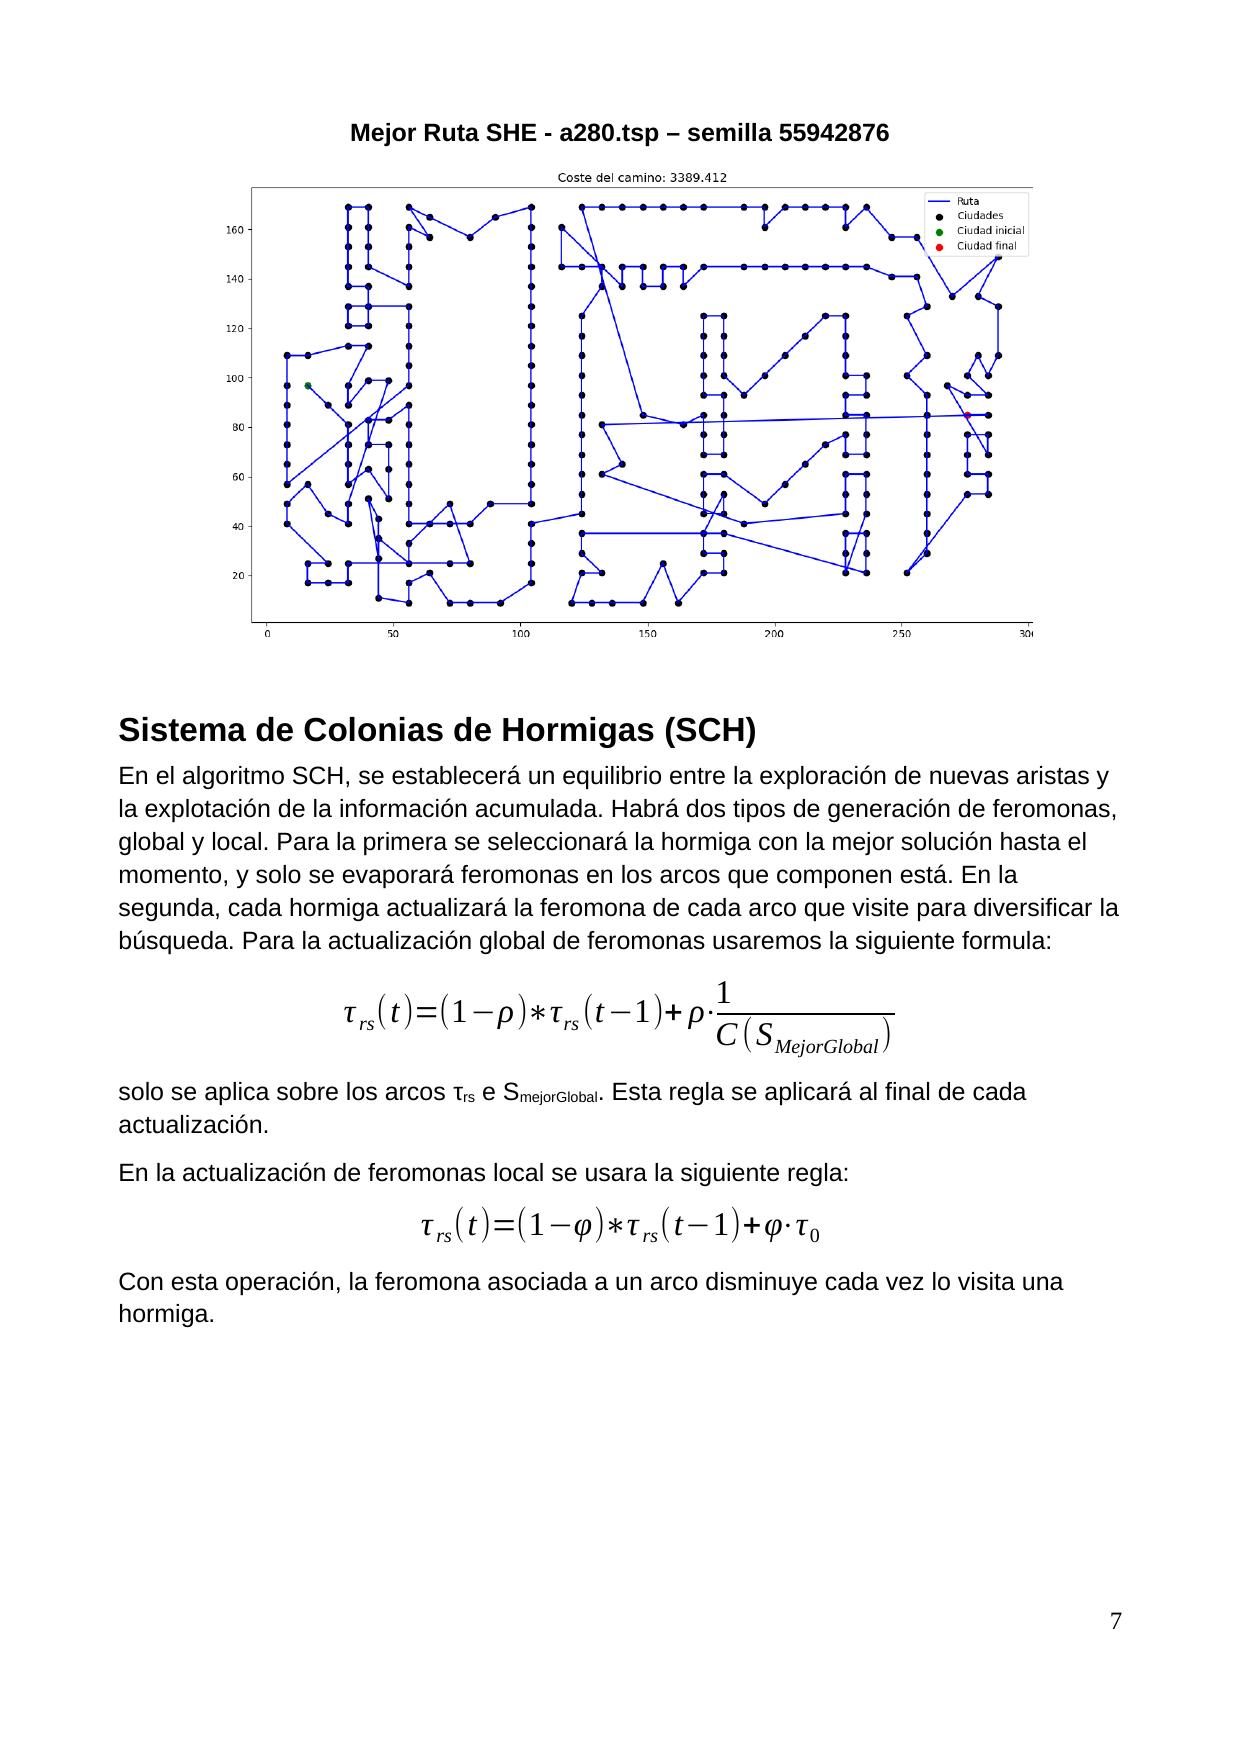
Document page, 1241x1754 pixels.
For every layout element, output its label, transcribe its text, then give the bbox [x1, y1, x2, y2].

picture [226, 161, 1033, 637]
subtitle Sistema de Colonias de Hormigas (SCH) [118, 710, 1122, 749]
text En el algoritmo SCH, se establecerá un equilibrio entre la exploración de nuevas aristas y la explotación de la información acumulada. Habrá dos tipos de generación de feromonas, global y local. Para la primera se seleccionará la hormiga con la mejor solución hasta el momento, y solo se evaporará feromonas en los arcos que componen está. En la segunda, cada hormiga actualizará la feromona de cada arco que visite para diversificar la búsqueda. Para la actualización global de feromonas usaremos la siguiente formula: [118, 761, 1122, 955]
text Con esta operación, la feromona asociada a un arco disminuye cada vez lo visita una hormiga. [118, 1266, 1122, 1328]
text solo se aplica sobre los arcos τrs e SmejorGlobal. Esta regla se aplicará al final de cada actualización. [118, 1077, 1122, 1139]
text En la actualización de feromonas local se usara la siguiente regla: [118, 1157, 1122, 1186]
text Mejor Ruta SHE - a280.tsp – semilla 55942876 [118, 118, 1122, 147]
